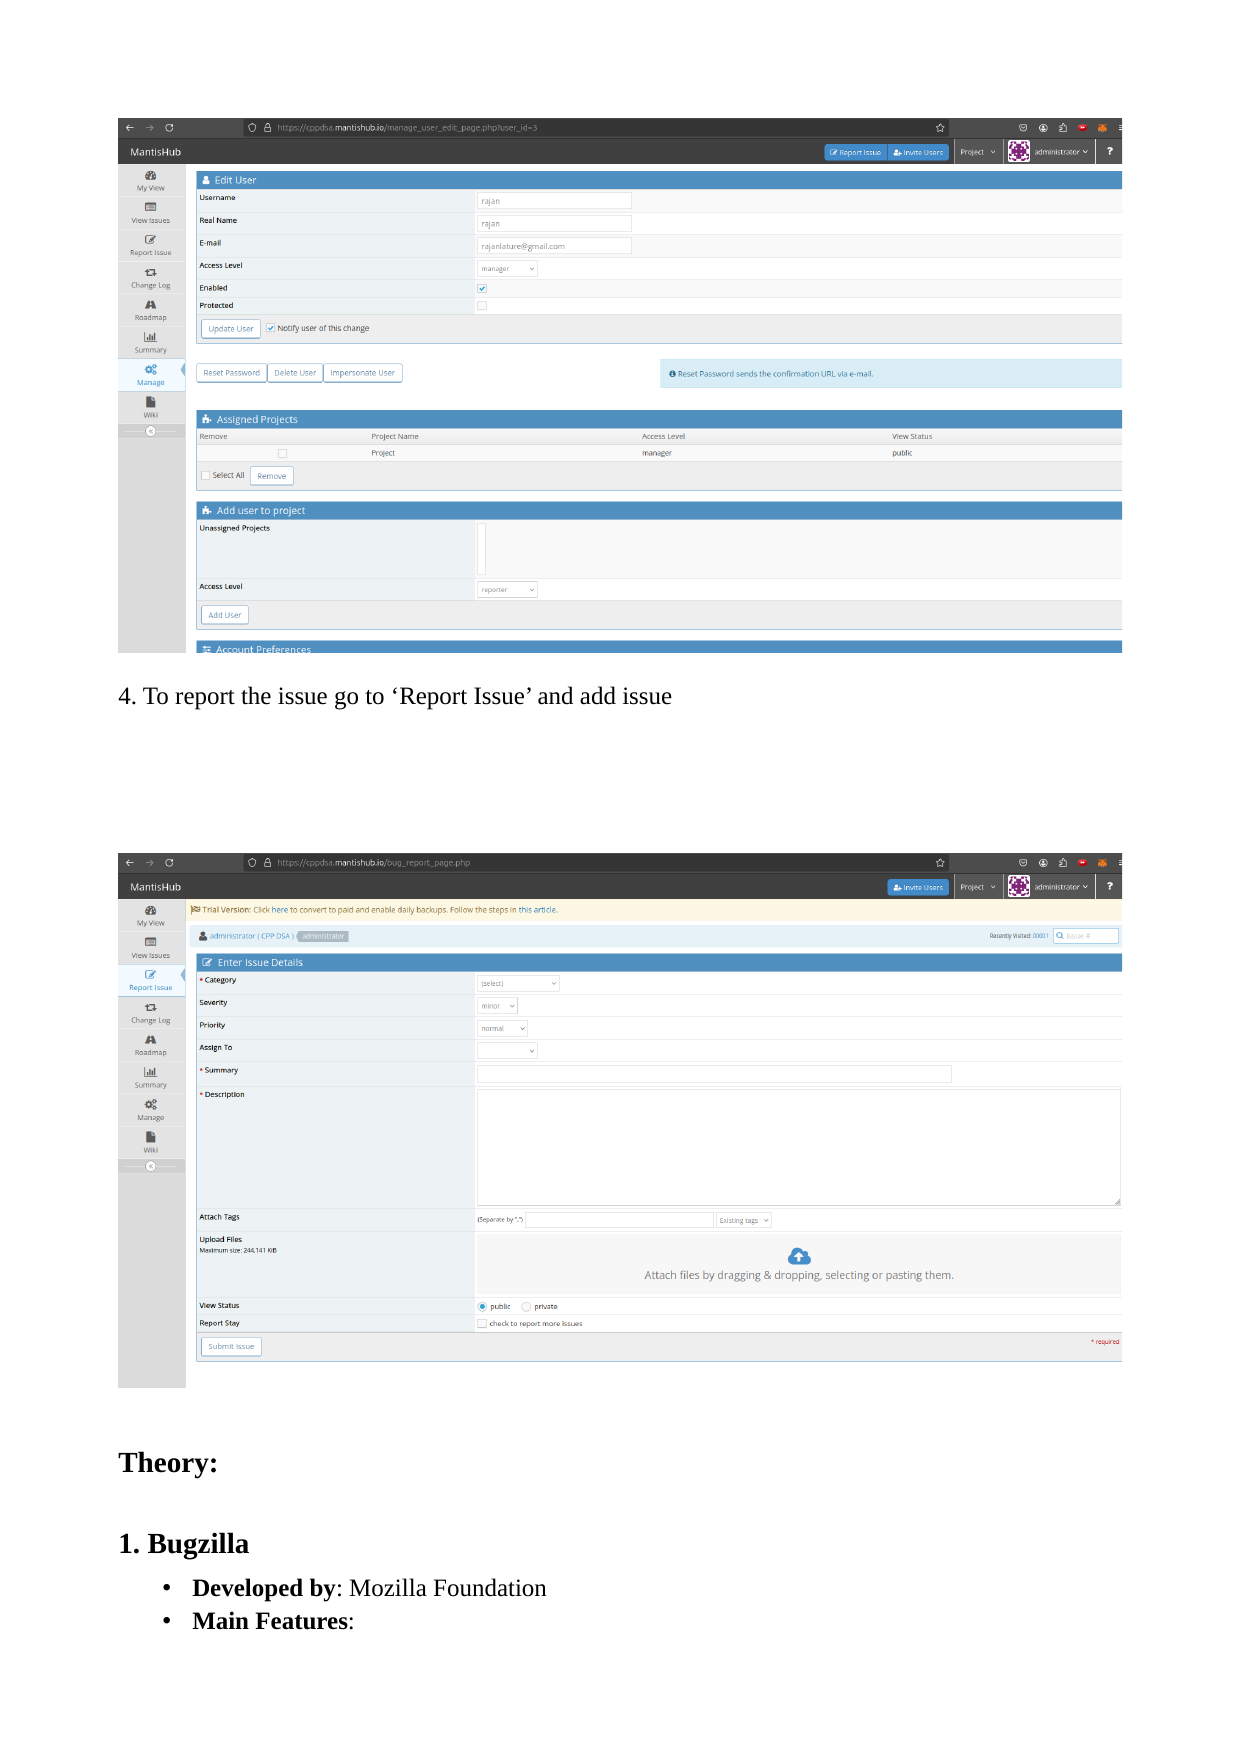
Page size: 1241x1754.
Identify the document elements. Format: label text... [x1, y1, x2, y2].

text 4. To report the issue go to ‘Report Issue’ and add issue [118, 681, 1122, 710]
list Developed by: Mozilla Foundation [162, 1573, 1122, 1601]
subtitle 1. Bugzilla [118, 1527, 1122, 1560]
picture [118, 853, 1123, 1388]
picture [118, 118, 1123, 653]
text Theory: [118, 1445, 1122, 1478]
list Main Features: [162, 1606, 1122, 1634]
